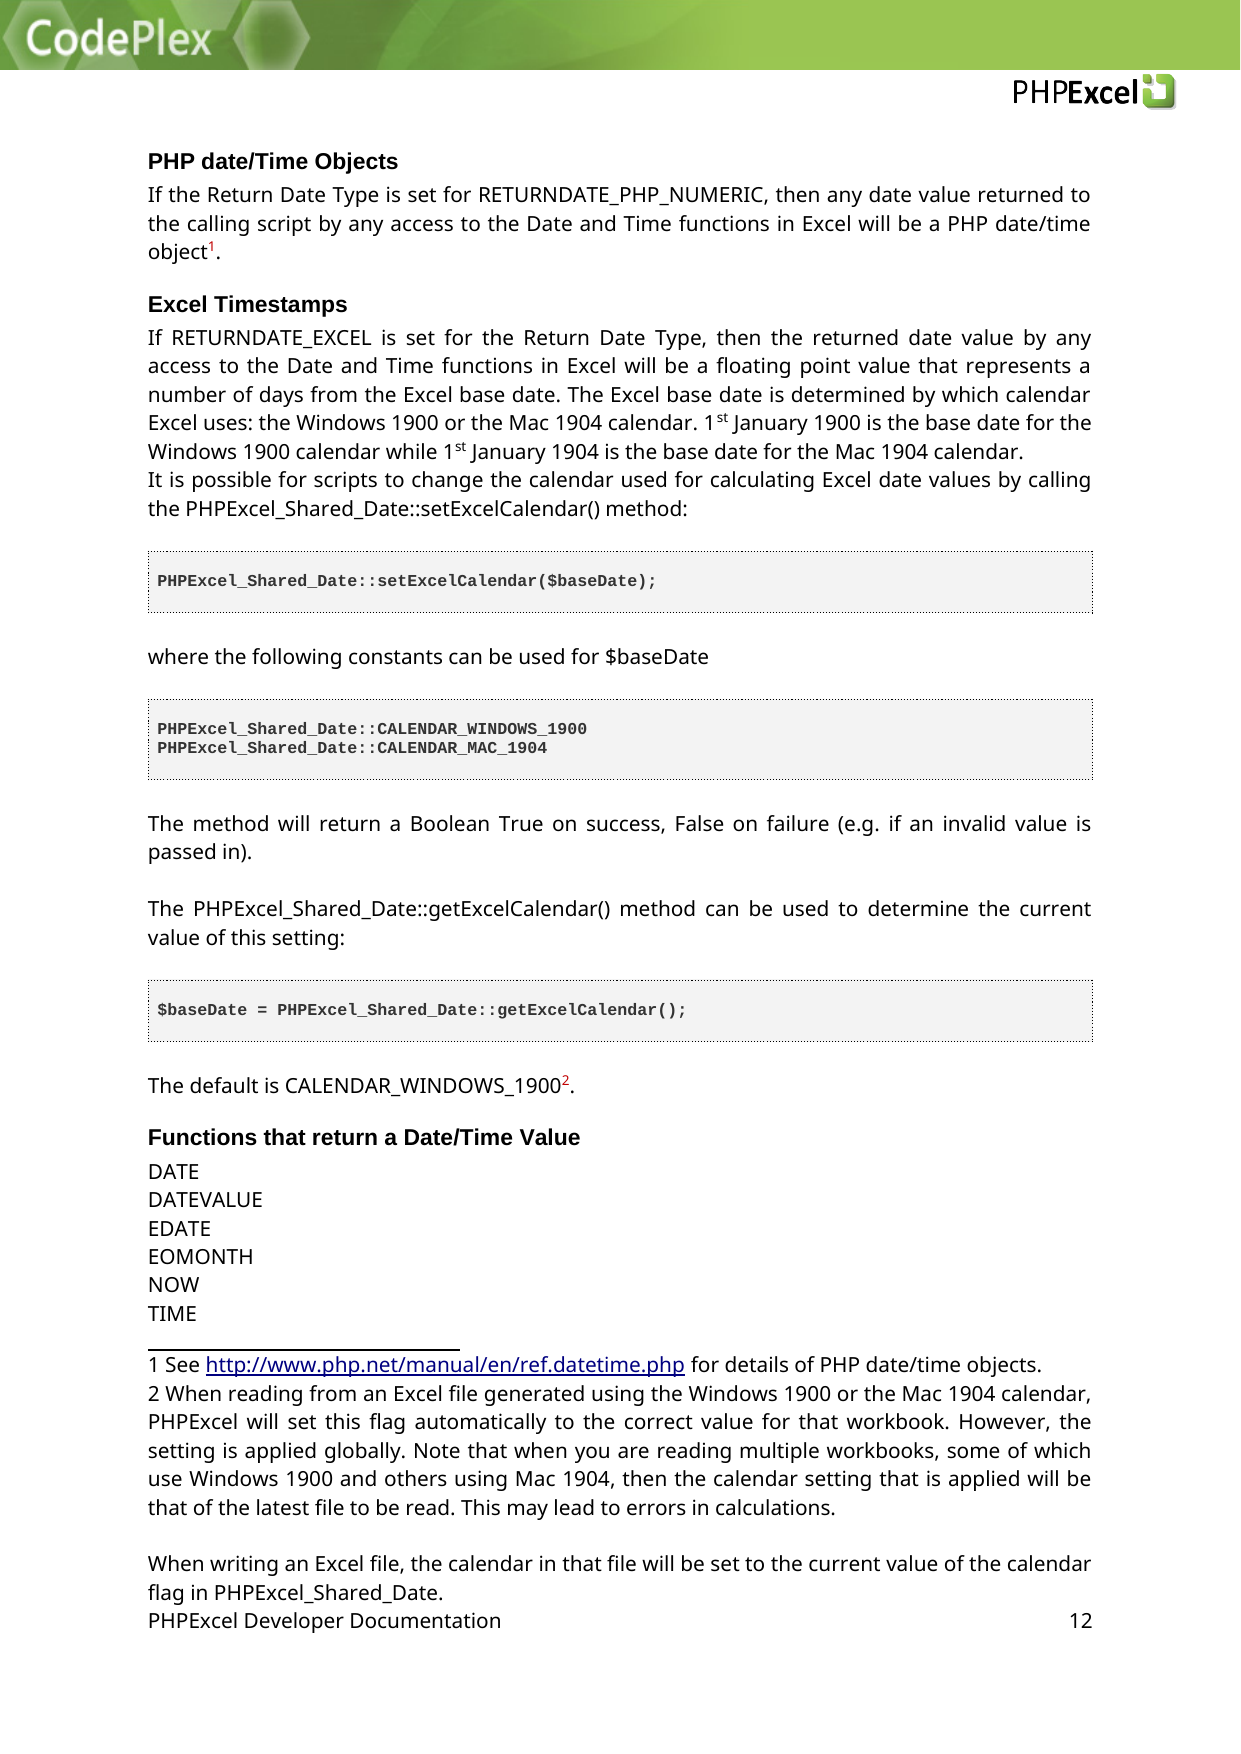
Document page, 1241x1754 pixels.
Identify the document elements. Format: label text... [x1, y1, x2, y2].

text NOW [148, 1271, 1093, 1299]
text The default is CALENDAR_WINDOWS_1900. [148, 1071, 1093, 1099]
text PHPExcel_Shared_Date::setExcelCalendar($baseDate); [148, 569, 1093, 588]
text DATEVALUE [148, 1185, 1093, 1214]
text When writing an Excel file, the calendar in that file will be set to the current value of the calendar flag in PHPExcel_Shared_Date. [148, 1549, 1093, 1606]
text where the following constants can be used for $baseDate [148, 642, 1093, 670]
text PHPExcel_Shared_Date::CALENDAR_WINDOWS_1900 [148, 718, 1093, 736]
subtitle Functions that return a Date/Time Value [148, 1124, 1093, 1151]
text When reading from an Excel file generated using the Windows 1900 or the Mac 1904 calendar, PHPExcel will set this flag automatically to the correct value for that workbook. However, the setting is applied globally. Note that when you are reading multiple workbooks, some of which use Windows 1900 and others using Mac 1904, then the calendar setting that is applied will be that of the latest file to be read. This may lead to errors in calculations. [148, 1379, 1093, 1521]
text DATE [148, 1157, 1093, 1185]
text PHPExcel_Shared_Date::CALENDAR_MAC_1904 [148, 736, 1093, 755]
text EOMONTH [148, 1242, 1093, 1271]
text The PHPExcel_Shared_Date::getExcelCalendar() method can be used to determine the current value of this setting: [148, 894, 1093, 951]
subtitle Excel Timestamps [148, 291, 1093, 317]
text It is possible for scripts to change the calendar used for calculating Excel date values by calling the PHPExcel_Shared_Date::setExcelCalendar() method: [148, 465, 1093, 522]
subtitle PHP date/Time Objects [148, 148, 1093, 174]
text If the Return Date Type is set for RETURNDATE_PHP_NUMERIC, then any date value returned to the calling script by any access to the Date and Time functions in Excel will be a PHP date/time object. [148, 180, 1093, 266]
text See http://www.php.net/manual/en/ref.datetime.php for details of PHP date/time objects. [148, 1350, 1093, 1379]
text If RETURNDATE_EXCEL is set for the Return Date Type, then the returned date value by any access to the Date and Time functions in Excel will be a floating point value that represents a number of days from the Excel base date. The Excel base date is determined by which calendar Excel uses: the Windows 1900 or the Mac 1904 calendar. 1st January 1900 is the base date for the Windows 1900 calendar while 1st January 1904 is the base date for the Mac 1904 calendar. [148, 323, 1093, 465]
text TIME [148, 1299, 1093, 1327]
text $baseDate = PHPExcel_Shared_Date::getExcelCalendar(); [148, 998, 1093, 1017]
text The method will return a Boolean True on success, False on failure (e.g. if an invalid value is passed in). [148, 809, 1093, 866]
text EDATE [148, 1214, 1093, 1242]
